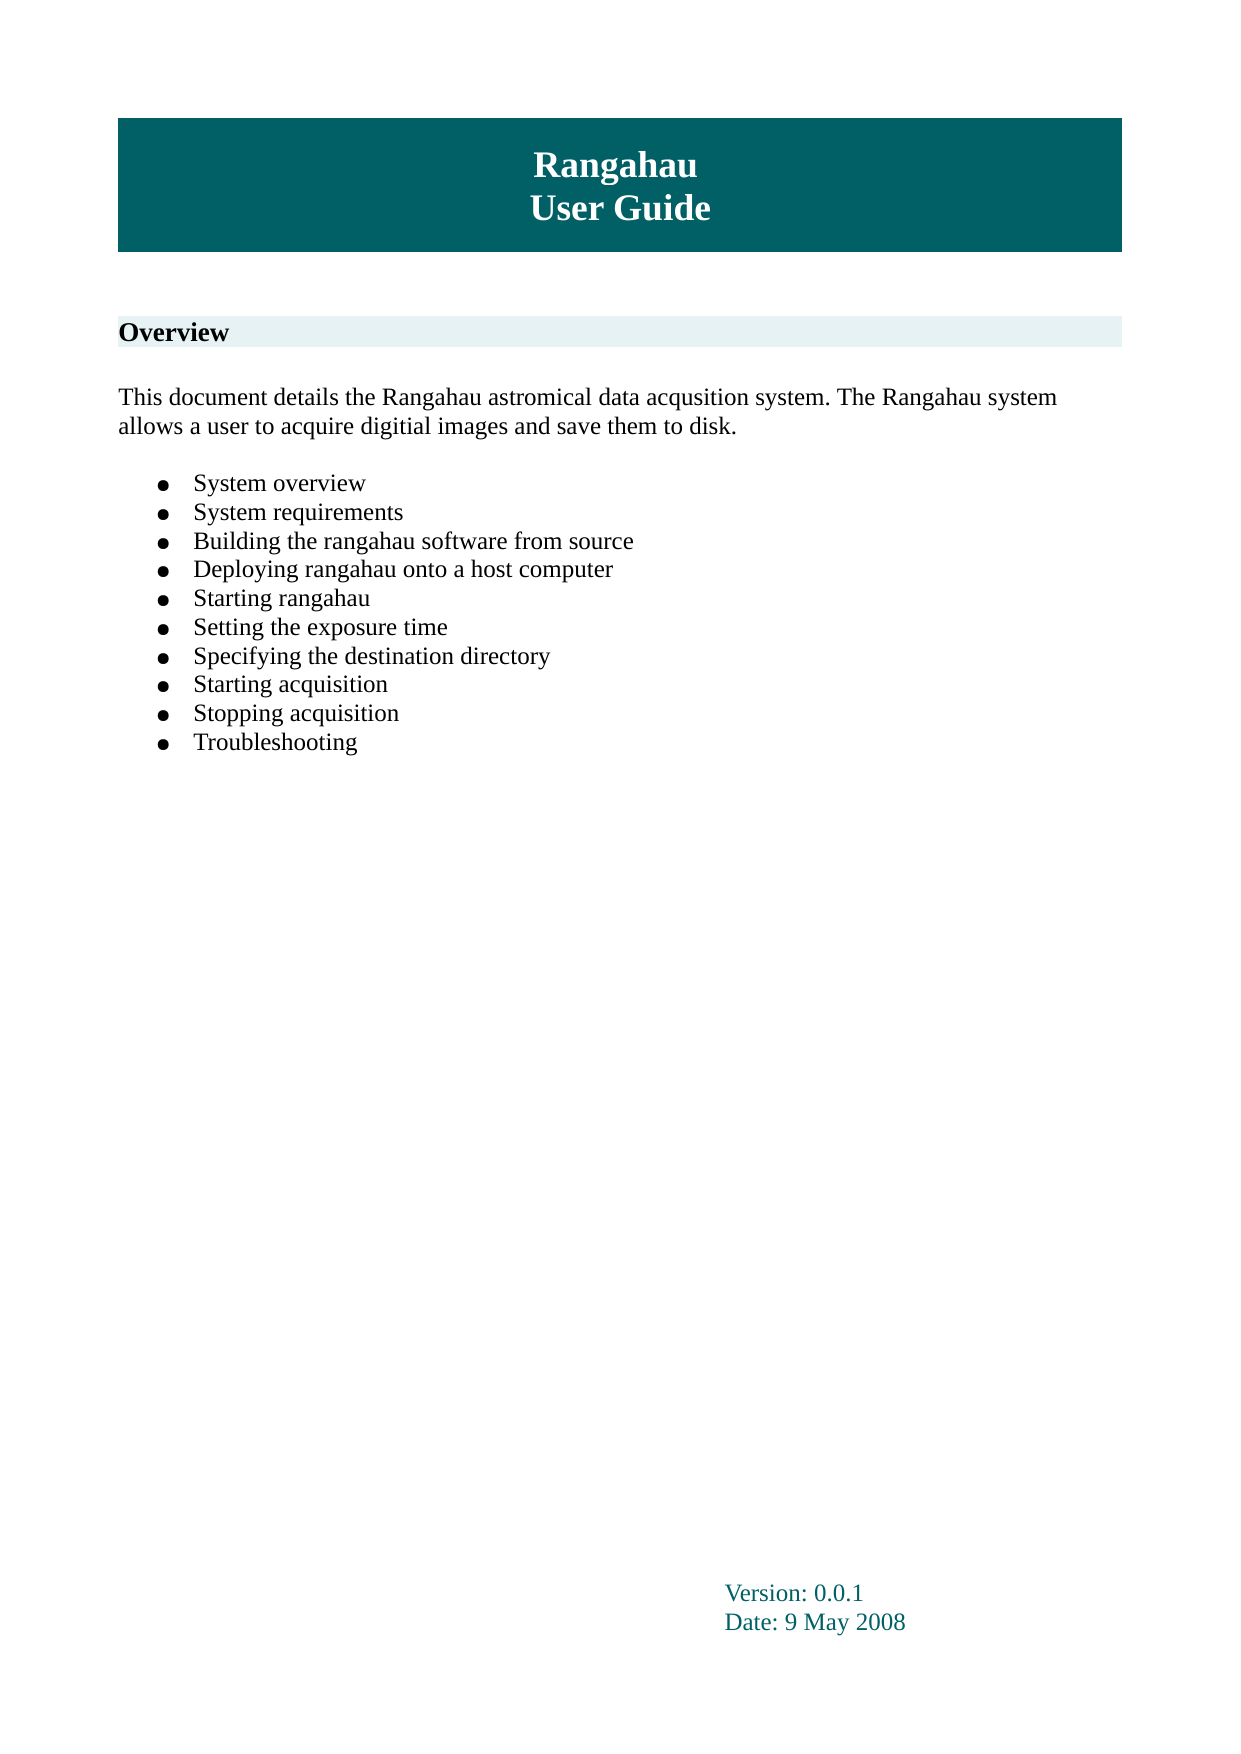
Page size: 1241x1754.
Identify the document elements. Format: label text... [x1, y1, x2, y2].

list Starting acquisition [156, 669, 1122, 698]
list Specifying the destination directory [156, 641, 1122, 669]
text Rangahau [118, 142, 1122, 185]
list System requirements [156, 497, 1122, 526]
list Starting rangahau [156, 583, 1122, 612]
list Building the rangahau software from source [156, 526, 1122, 554]
list Troubleshooting [156, 727, 1122, 756]
text User Guide [118, 185, 1122, 228]
list Deploying rangahau onto a host computer [156, 554, 1122, 583]
list System overview [156, 468, 1122, 497]
text This document details the Rangahau astromical data acqusition system. The Rangahau system allows a user to acquire digitial images and save them to disk. [118, 382, 1122, 439]
list Setting the exposure time [156, 612, 1122, 641]
text Overview [118, 316, 1122, 347]
list Stopping acquisition [156, 698, 1122, 727]
